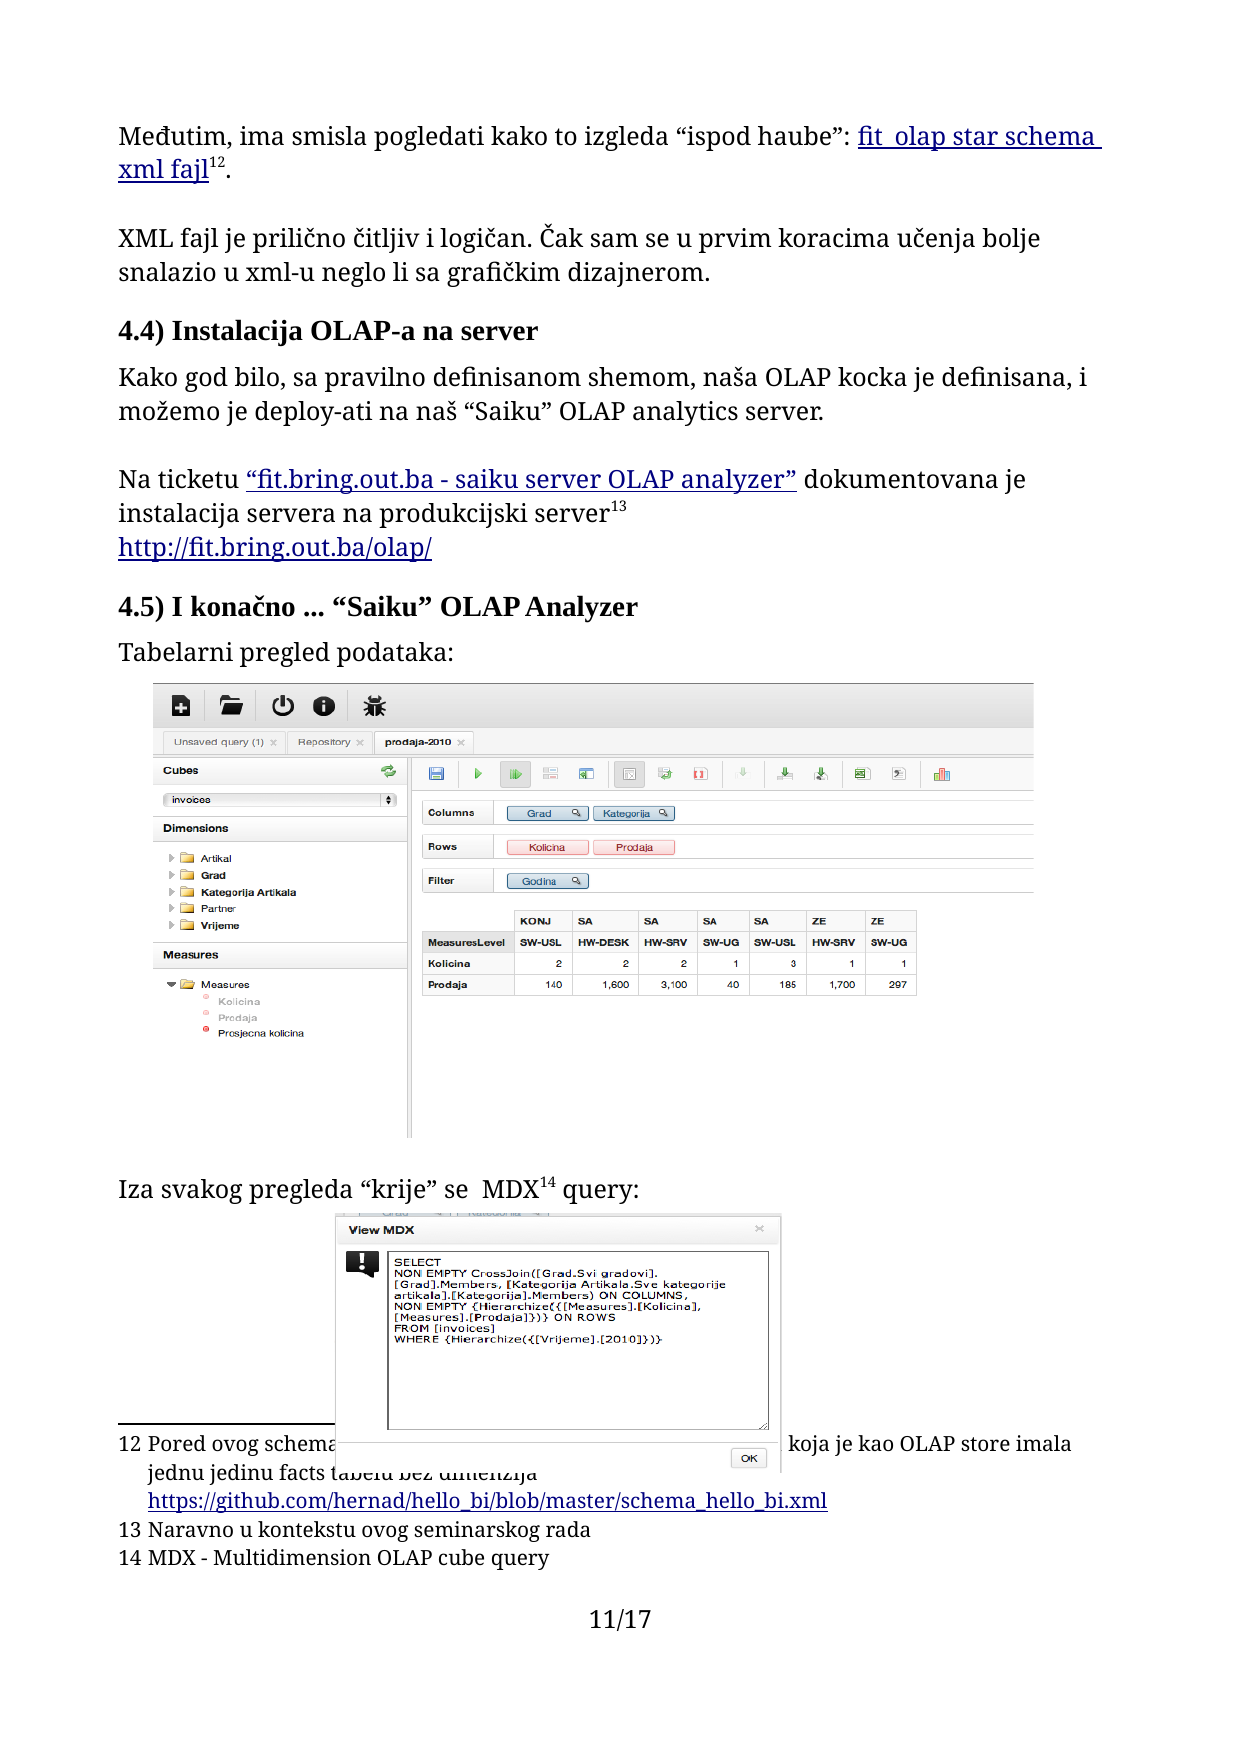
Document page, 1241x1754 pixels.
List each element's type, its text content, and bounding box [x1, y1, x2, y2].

text MDX - Multidimension OLAP cube query [118, 1543, 1122, 1572]
text Tabelarni pregled podataka: [118, 635, 1122, 669]
text Na ticketu “fit.bring.out.ba - saiku server OLAP analyzer” dokumentovana je instalacija servera na produkcijski server [118, 462, 1122, 530]
picture [334, 1213, 782, 1473]
text http://fit.bring.out.ba/olap/ [118, 530, 1122, 564]
text Pored ovog schema fajla u github reposu postoji i prva varijanta koja je kao OLAP store imala jednu jedinu facts tabelu bez dimenzija https://github.com/hernad/hello_bi/blob/master/schema_hello_bi.xml [118, 1429, 1122, 1515]
subtitle 4.5) I konačno ... “Saiku” OLAP Analyzer [118, 589, 1122, 622]
text Naravno u kontekstu ovog seminarskog rada [118, 1515, 1122, 1543]
text Iza svakog pregleda “krije” se MDX query: [118, 1171, 1122, 1206]
text XML fajl je prilično čitljiv i logičan. Čak sam se u prvim koracima učenja bolje snalazio u xml-u neglo li sa grafičkim dizajnerom. [118, 220, 1122, 288]
subtitle 4.4) Instalacija OLAP-a na server [118, 313, 1122, 347]
picture [153, 683, 1034, 1138]
text Kako god bilo, sa pravilno definisanom shemom, naša OLAP kocka je definisana, i možemo je deploy-ati na naš “Saiku” OLAP analytics server. [118, 359, 1122, 428]
text Međutim, ima smisla pogledati kako to izgleda “ispod haube”: fit_olap star schema xml fajl. [118, 118, 1122, 186]
